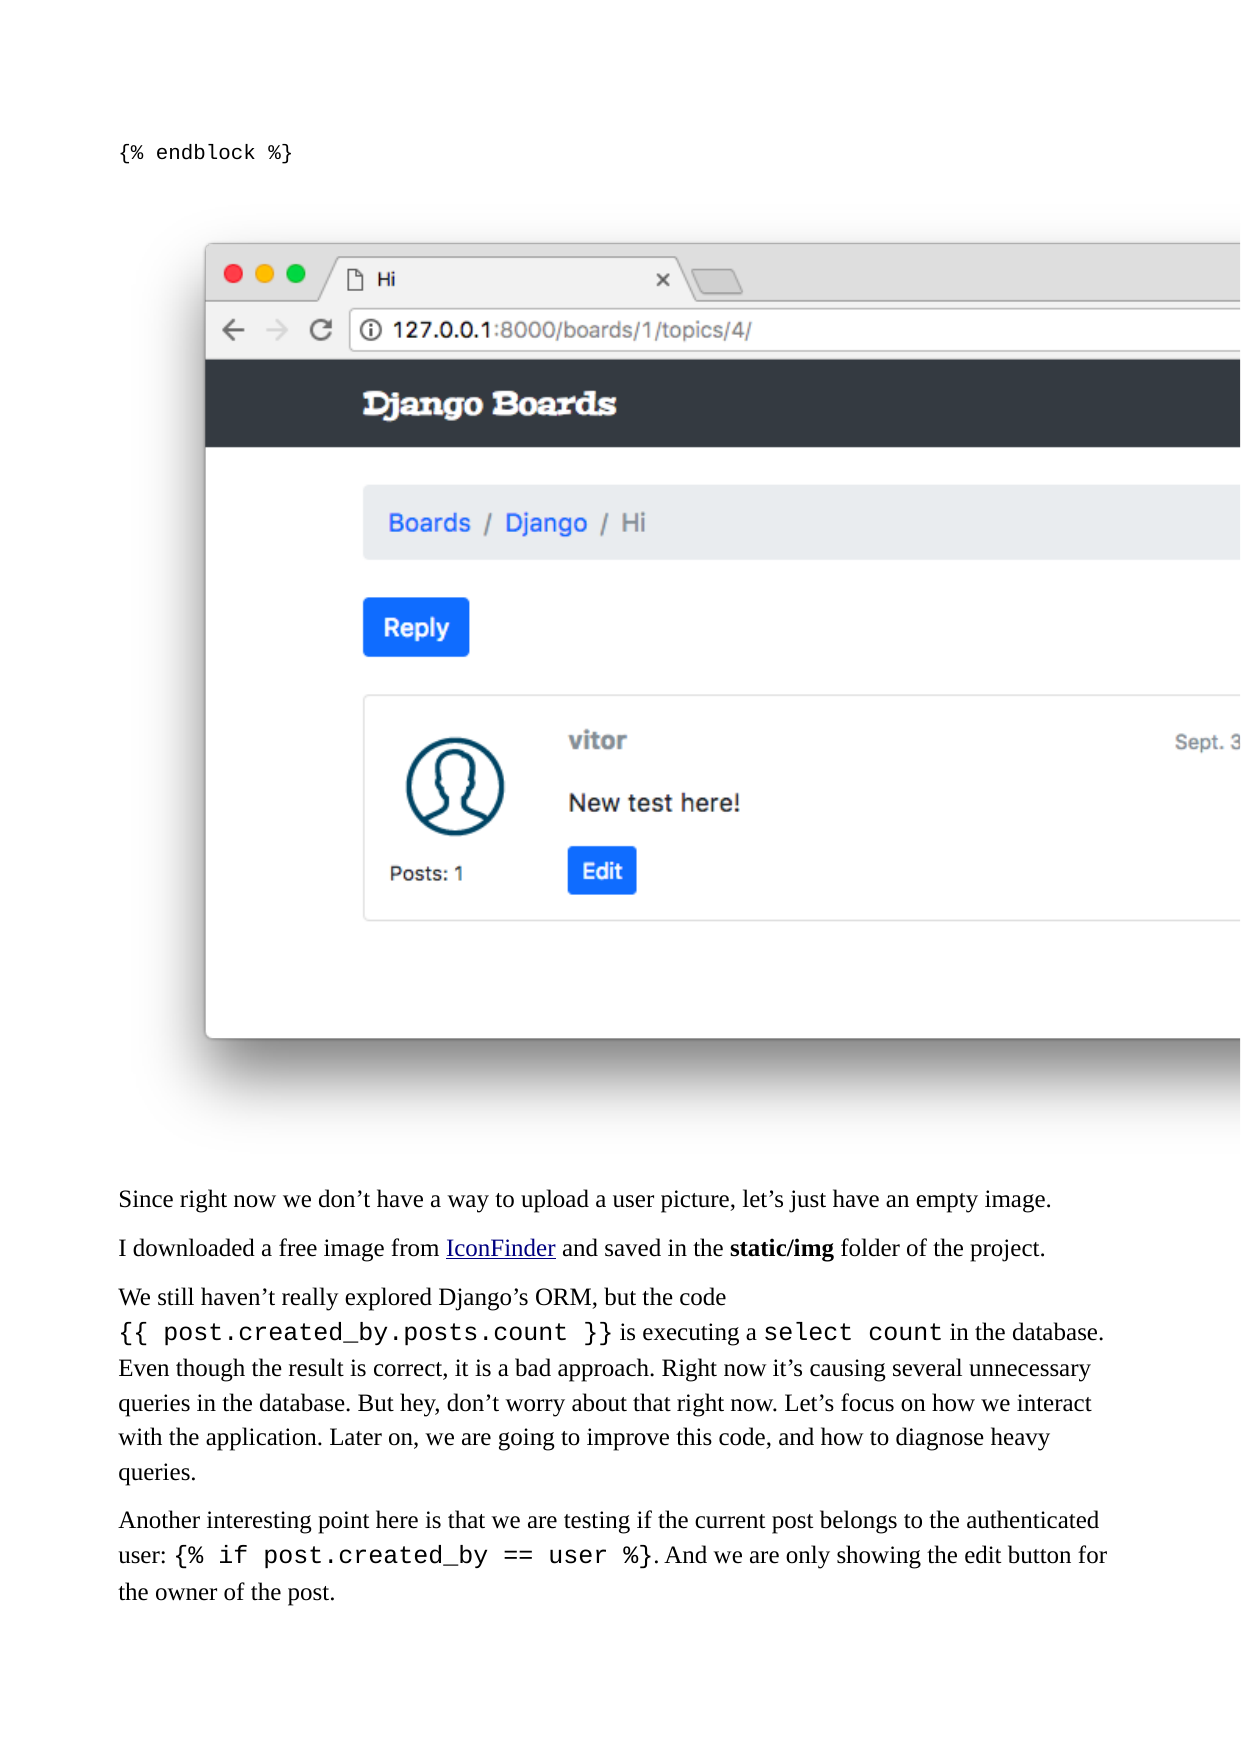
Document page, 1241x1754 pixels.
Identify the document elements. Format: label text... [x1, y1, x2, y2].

text Since right now we don’t have a way to upload a user picture, let’s just have an empty image. [118, 1184, 1122, 1213]
text We still haven’t really explored Django’s ORM, but the code {{ post.created_by.posts.count }} is executing a select count in the database. Even though the result is correct, it is a bad approach. Right now it’s causing several unnecessary queries in the database. But hey, don’t worry about that right now. Let’s focus on how we interact with the application. Later on, we are going to improve this code, and how to diagnose heavy queries. [118, 1282, 1122, 1485]
picture [118, 195, 1241, 1164]
text Another interesting point here is that we are testing if the current post belongs to the authenticated user: {% if post.created_by == user %}. And we are only showing the edit button for the owner of the post. [118, 1506, 1122, 1605]
text I downloaded a free image from IconFinder and saved in the static/img folder of the project. [118, 1233, 1122, 1262]
text {% endblock %} [118, 142, 1122, 165]
